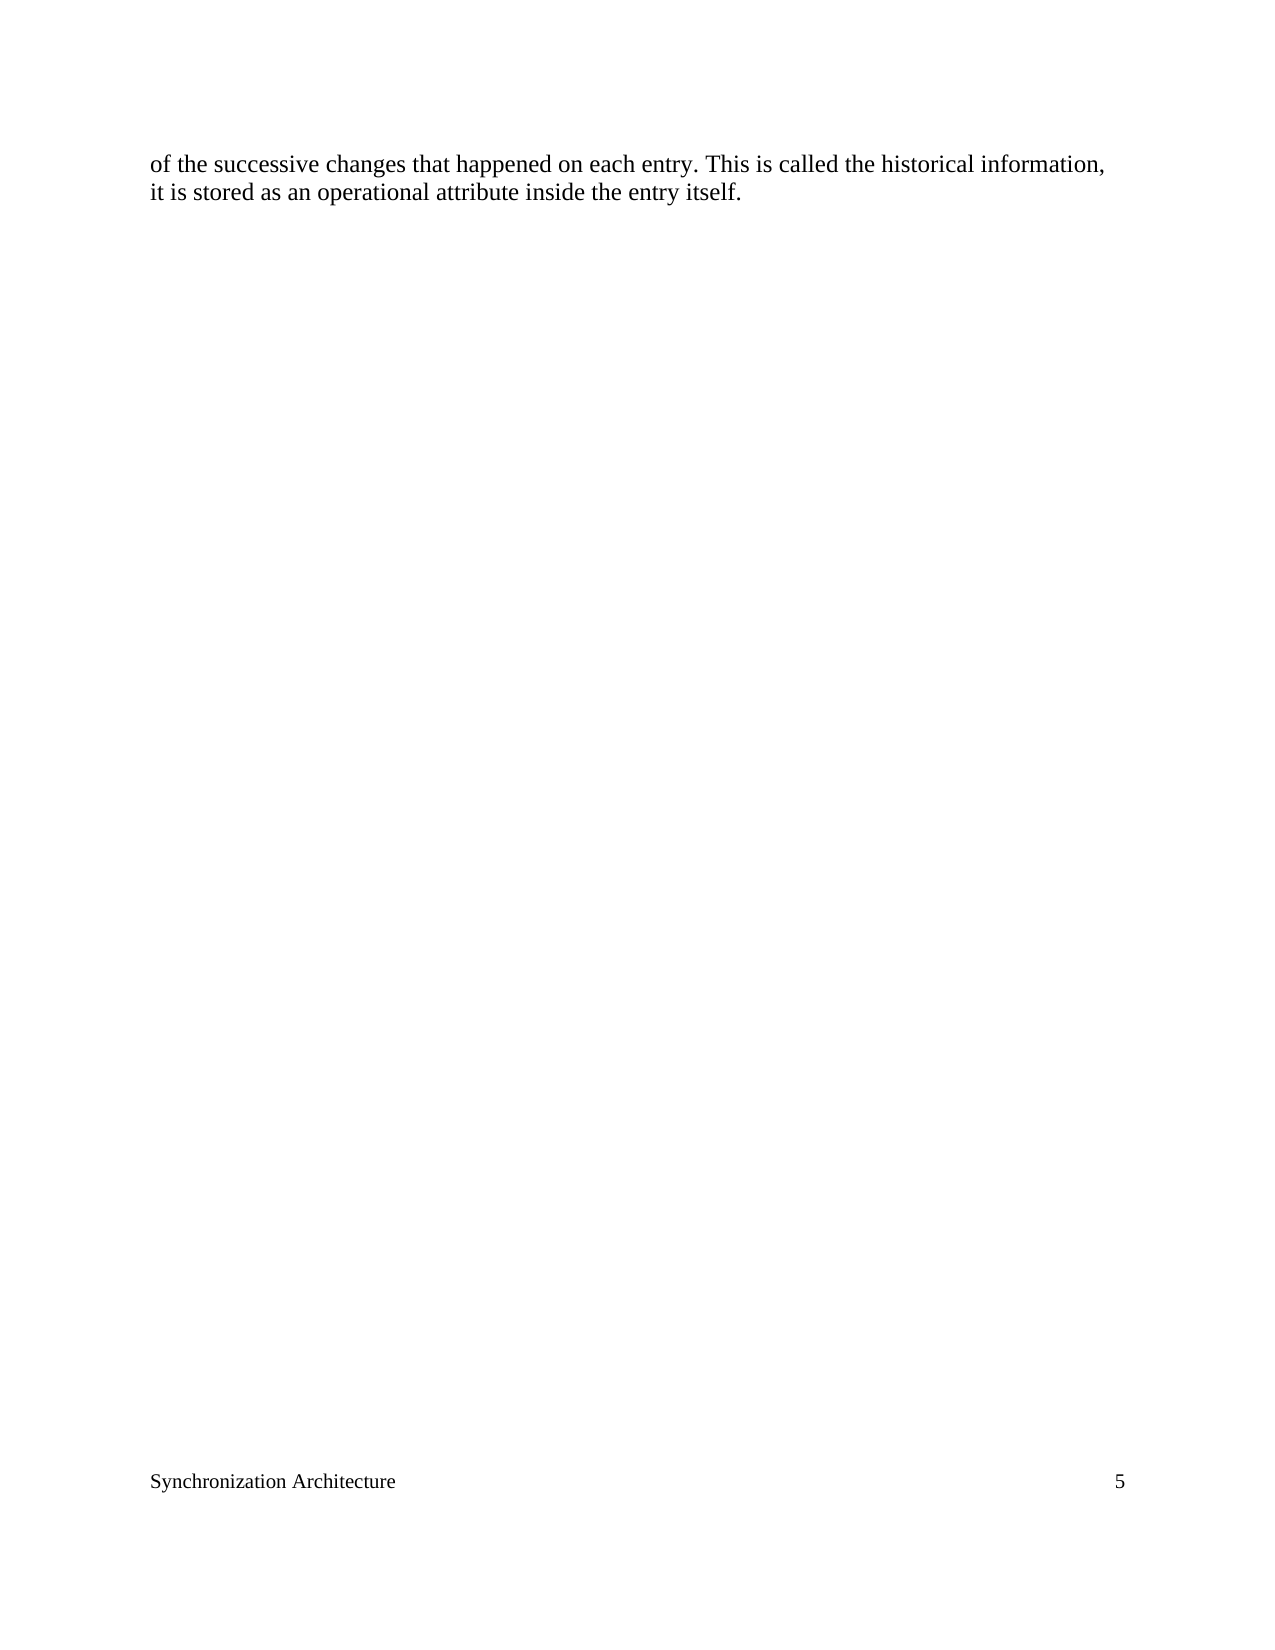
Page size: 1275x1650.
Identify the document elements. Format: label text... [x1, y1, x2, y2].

text of the successive changes that happened on each entry. This is called the historical information, it is stored as an operational attribute inside the entry itself. [150, 150, 1125, 205]
